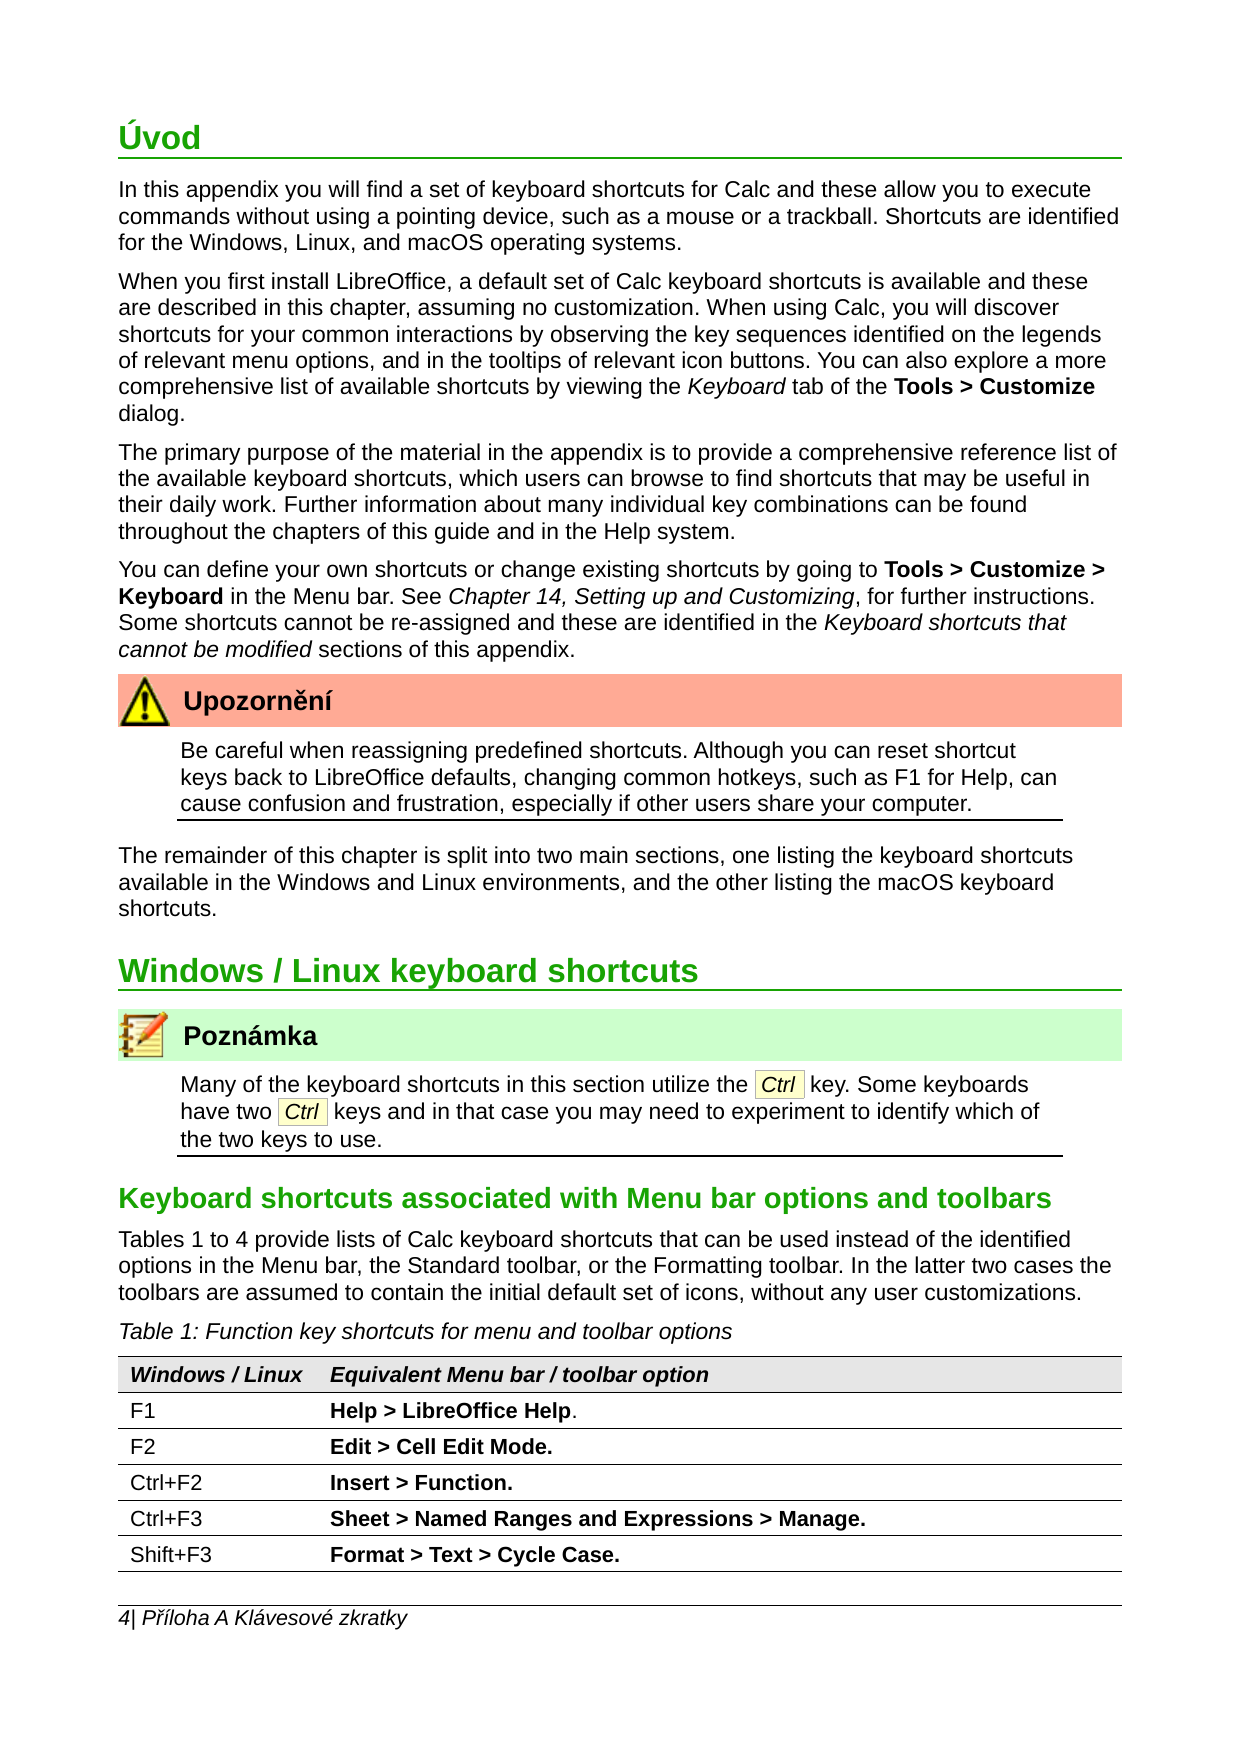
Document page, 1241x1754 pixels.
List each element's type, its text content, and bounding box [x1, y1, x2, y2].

text Be careful when reassigning predefined shortcuts. Although you can reset shortcut keys back to LibreOffice defaults, changing common hotkeys, such as F1 for Help, can cause confusion and frustration, especially if other users share your computer. [177, 734, 1063, 819]
text The remainder of this chapter is split into two main sections, one listing the keyboard shortcuts available in the Windows and Linux environments, and the other listing the macOS keyboard shortcuts. [118, 842, 1122, 921]
table_cell Ctrl+F2 [118, 1465, 318, 1499]
table_header Equivalent Menu bar / toolbar option [318, 1357, 1122, 1392]
table_cell Help > LibreOffice Help. [318, 1393, 1122, 1428]
subtitle Úvod [118, 118, 1122, 157]
table_cell Ctrl+F3 [118, 1501, 318, 1535]
text When you first install LibreOffice, a default set of Calc keyboard shortcuts is available and these are described in this chapter, assuming no customization. When using Calc, you will discover shortcuts for your common interactions by observing the key sequences identified on the legends of relevant menu options, and in the tooltips of relevant icon buttons. You can also explore a more comprehensive list of available shortcuts by viewing the Keyboard tab of the Tools > Customize dialog. [118, 268, 1122, 426]
text Tables 1 to 4 provide lists of Calc keyboard shortcuts that can be used instead of the identified options in the Menu bar, the Standard toolbar, or the Formatting toolbar. In the latter two cases the toolbars are assumed to contain the initial default set of icons, without any user customizations. [118, 1226, 1122, 1305]
subtitle Upozornění [118, 674, 1122, 727]
table_cell Format > Text > Cycle Case. [318, 1536, 1122, 1571]
table_header Windows / Linux [118, 1357, 318, 1392]
subtitle Windows / Linux keyboard shortcuts [118, 951, 1122, 989]
table_cell F2 [118, 1429, 318, 1463]
text Table 1: Function key shortcuts for menu and toolbar options [118, 1318, 1122, 1344]
text Many of the keyboard shortcuts in this section utilize the Ctrl key. Some keyboards have two Ctrl keys and in that case you may need to experiment to identify which of the two keys to use. [177, 1067, 1063, 1155]
table_cell F1 [118, 1393, 318, 1428]
picture [119, 675, 170, 726]
table_cell Sheet > Named Ranges and Expressions > Manage. [318, 1501, 1122, 1535]
picture [119, 1010, 170, 1061]
text The primary purpose of the material in the appendix is to provide a comprehensive reference list of the available keyboard shortcuts, which users can browse to find shortcuts that may be useful in their daily work. Further information about many individual key combinations can be found throughout the chapters of this guide and in the Help system. [118, 438, 1122, 544]
table_cell Shift+F3 [118, 1536, 318, 1571]
text In this appendix you will find a set of keyboard shortcuts for Calc and these allow you to execute commands without using a pointing device, such as a mouse or a trackball. Shortcuts are identified for the Windows, Linux, and macOS operating systems. [118, 176, 1122, 255]
subtitle Poznámka [118, 1009, 1122, 1061]
text You can define your own shortcuts or change existing shortcuts by going to Tools > Customize > Keyboard in the Menu bar. See Chapter 14, Setting up and Customizing, for further instructions. Some shortcuts cannot be re-assigned and these are identified in the Keyboard shortcuts that cannot be modified sections of this appendix. [118, 556, 1122, 662]
table_cell Insert > Function. [318, 1465, 1122, 1499]
table_cell Edit > Cell Edit Mode. [318, 1429, 1122, 1463]
subtitle Keyboard shortcuts associated with Menu bar options and toolbars [118, 1181, 1122, 1214]
